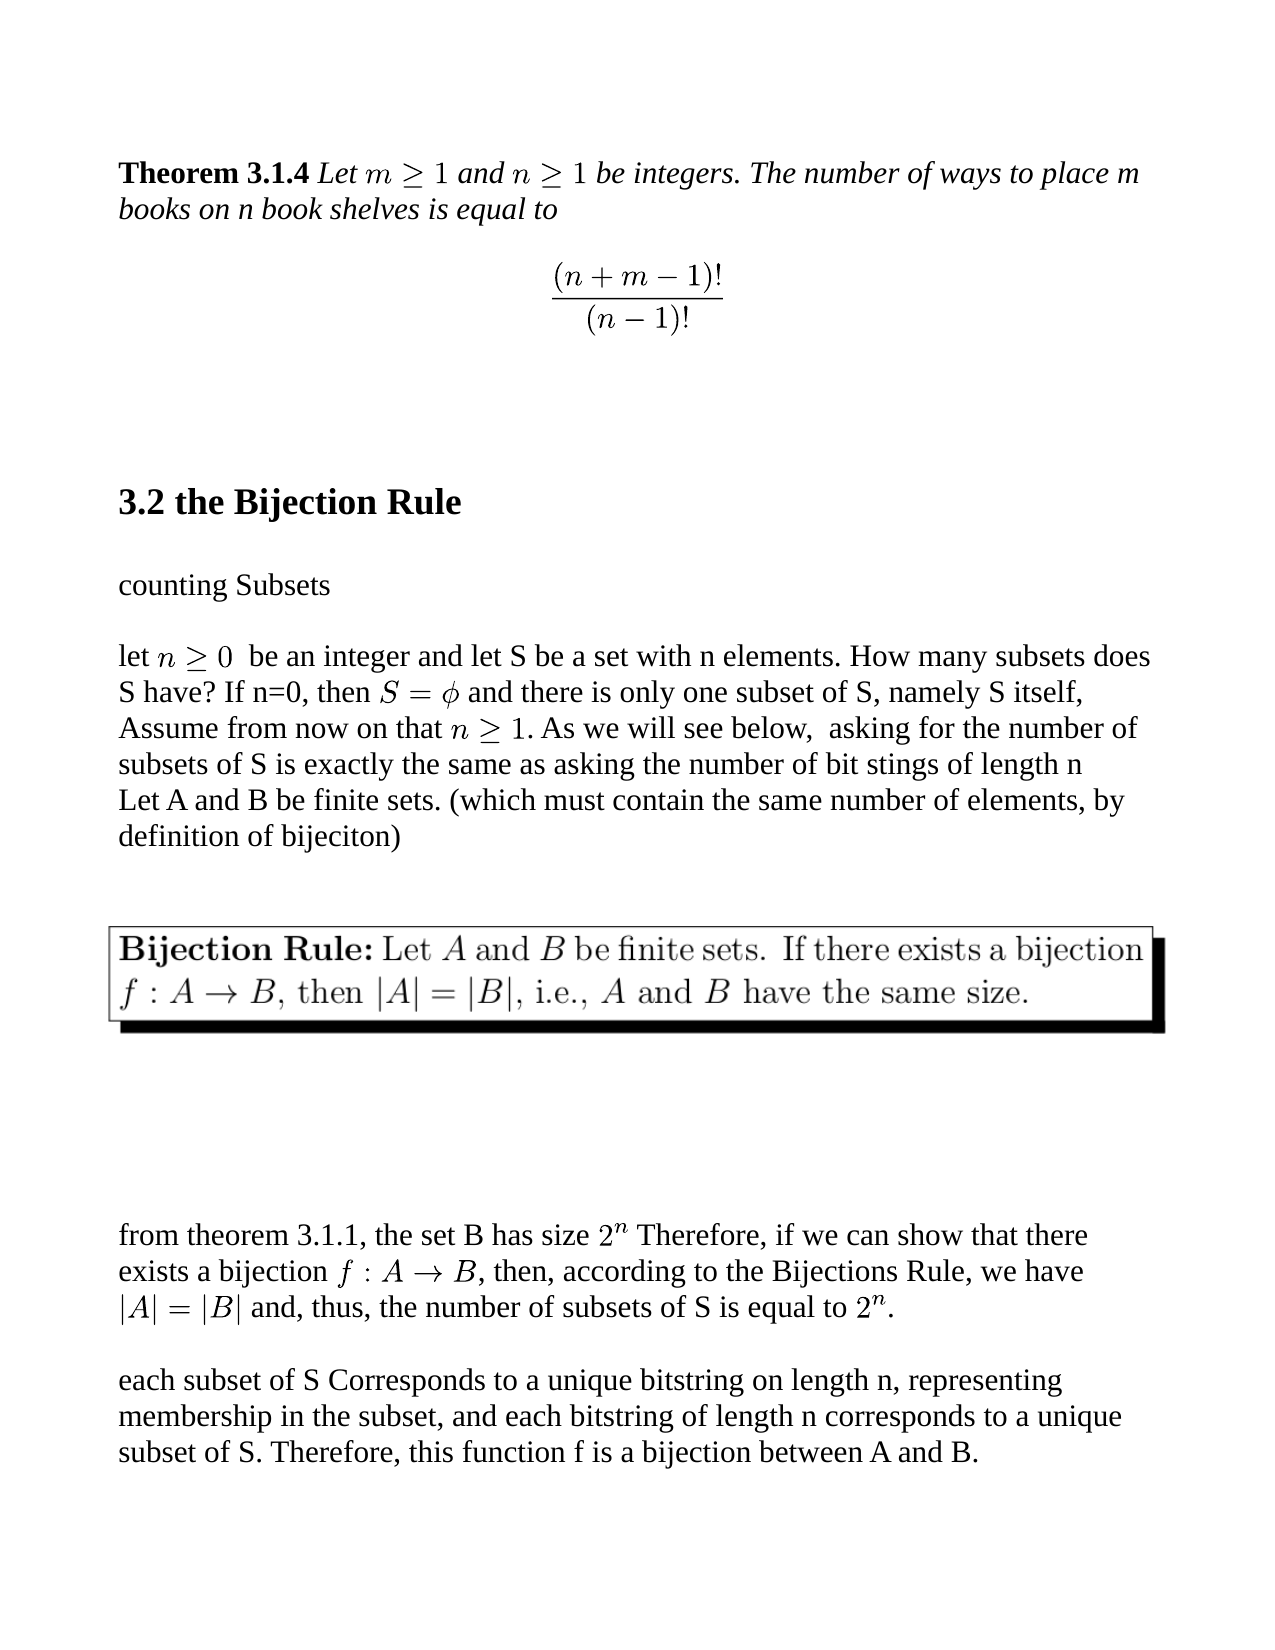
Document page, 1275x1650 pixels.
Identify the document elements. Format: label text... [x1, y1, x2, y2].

text counting Subsets [118, 566, 1157, 602]
text Theorem 3.1.4 Let and be integers. The number of ways to place m books on n book shelves is equal to [118, 154, 1157, 226]
picture [92, 925, 1183, 1037]
text let be an integer and let S be a set with n elements. How many subsets does S have? If n=0, then and there is only one subset of S, namely S itself, Assume from now on that . As we will see below, asking for the number of subsets of S is exactly the same as asking the number of bit stings of length n [118, 638, 1157, 781]
text Let A and B be finite sets. (which must contain the same number of elements, by definition of bijeciton) [118, 781, 1157, 853]
text from theorem 3.1.1, the set B has size Therefore, if we can show that there exists a bijection , then, according to the Bijections Rule, we have and, thus, the number of subsets of S is equal to . [118, 1217, 1157, 1325]
text each subset of S Corresponds to a unique bitstring on length n, representing membership in the subset, and each bitstring of length n corresponds to a unique subset of S. Therefore, this function f is a bijection between A and B. [118, 1361, 1157, 1469]
text 3.2 the Bijection Rule [118, 479, 1157, 523]
